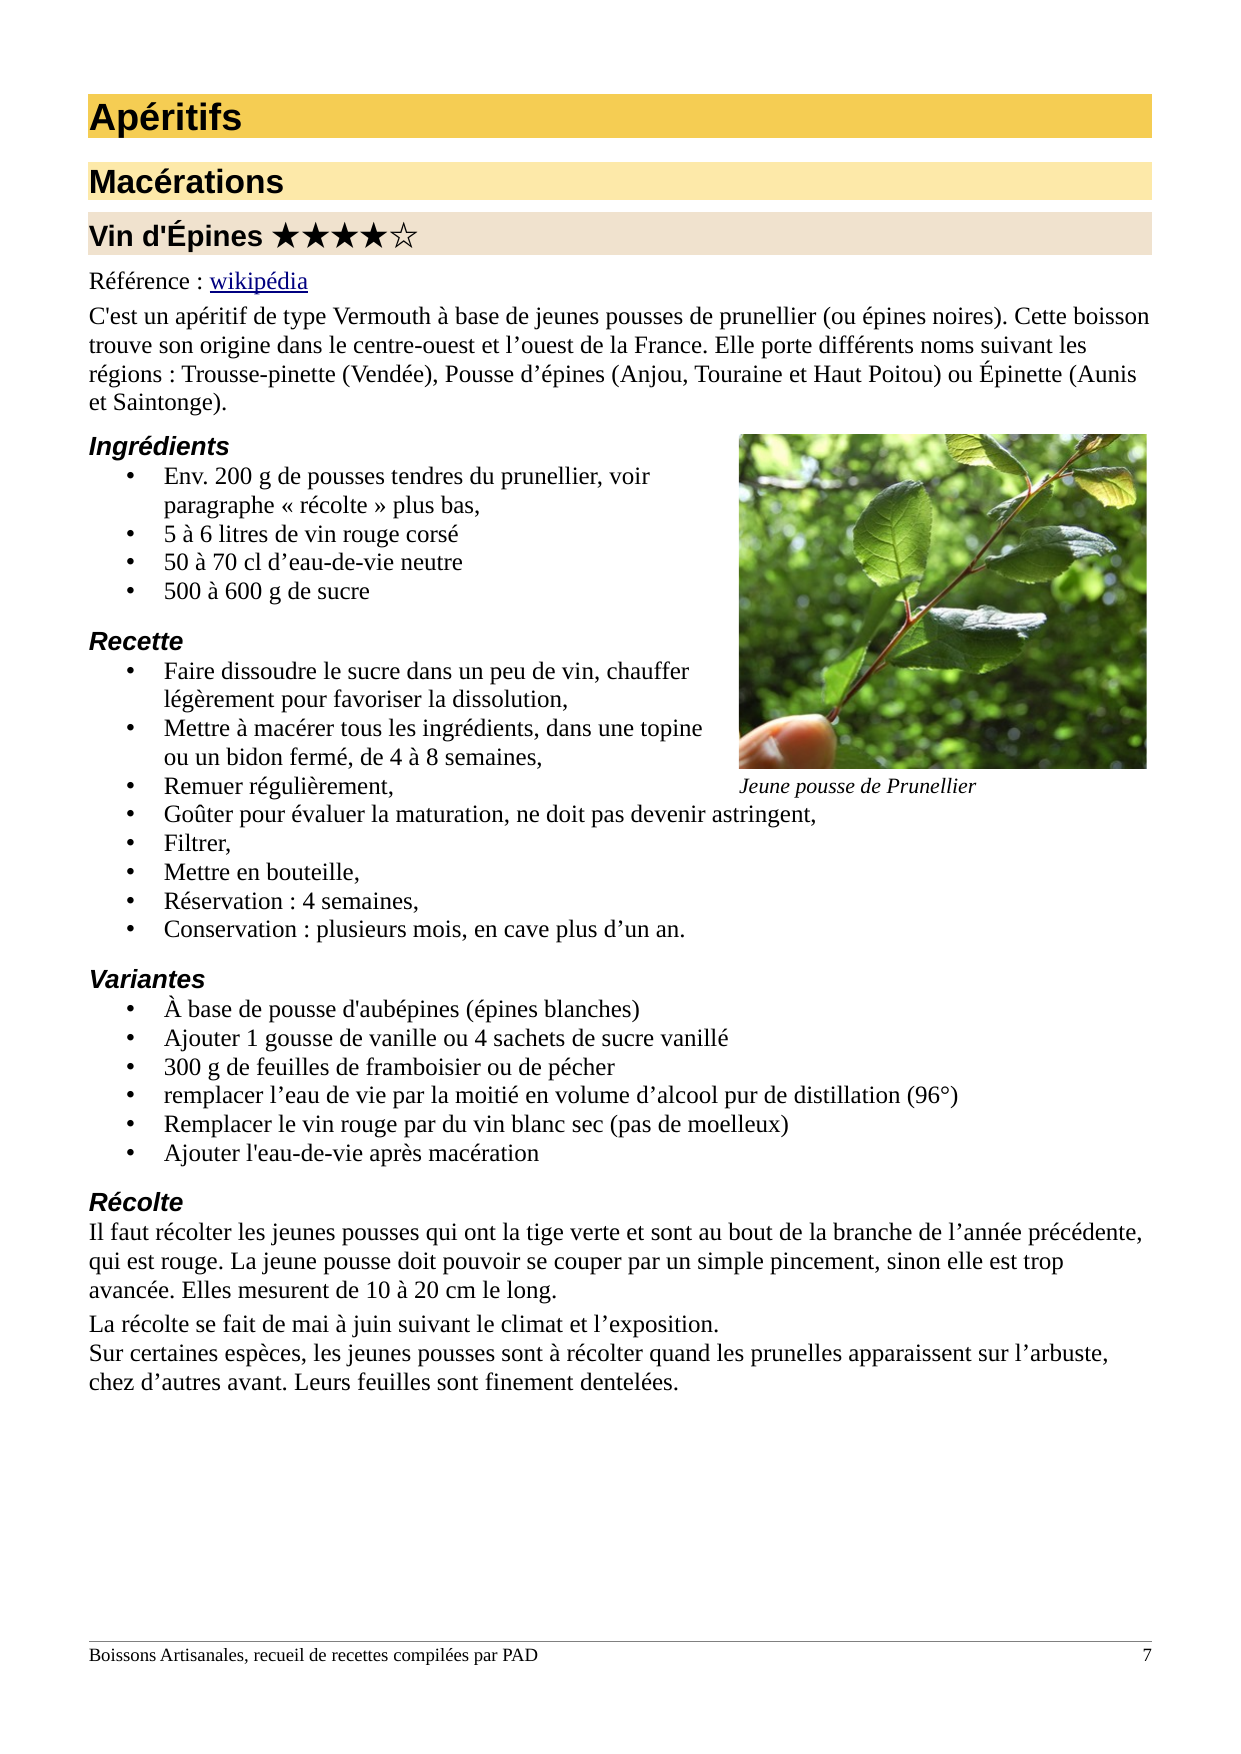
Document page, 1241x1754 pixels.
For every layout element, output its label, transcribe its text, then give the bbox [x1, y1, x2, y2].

picture [738, 434, 1147, 769]
list remplacer l’eau de vie par la moitié en volume d’alcool pur de distillation (96°) [126, 1080, 1152, 1109]
text La récolte se fait de mai à juin suivant le climat et l’exposition. Sur certaines espèces, les jeunes pousses sont à récolter quand les prunelles apparaissent sur l’arbuste, chez d’autres avant. Leurs feuilles sont finement dentelées. [88, 1309, 1152, 1396]
list Mettre à macérer tous les ingrédients, dans une topine ou un bidon fermé, de 4 à 8 semaines, [126, 713, 739, 771]
text C'est un apéritif de type Vermouth à base de jeunes pousses de prunellier (ou épines noires). Cette boisson trouve son origine dans le centre-ouest et l’ouest de la France. Elle porte différents noms suivant les régions : Trousse-pinette (Vendée), Pousse d’épines (Anjou, Touraine et Haut Poitou) ou Épinette (Aunis et Saintonge). [88, 301, 1152, 416]
list 500 à 600 g de sucre [126, 576, 738, 605]
text Jeune pousse de Prunellier [739, 769, 1147, 798]
subtitle Recette [88, 626, 738, 656]
list Réservation : 4 semaines, [126, 886, 1152, 914]
text Il faut récolter les jeunes pousses qui ont la tige verte et sont au bout de la branche de l’année précédente, qui est rouge. La jeune pousse doit pouvoir se couper par un simple pincement, sinon elle est trop avancée. Elles mesurent de 10 à 20 cm le long. [88, 1217, 1152, 1304]
list Remplacer le vin rouge par du vin blanc sec (pas de moelleux) [126, 1109, 1152, 1138]
list Conservation : plusieurs mois, en cave plus d’un an. [126, 914, 1152, 943]
list Faire dissoudre le sucre dans un peu de vin, chauffer légèrement pour favoriser la dissolution, [126, 656, 738, 713]
list Remuer régulièrement, [126, 771, 1152, 799]
list Ajouter 1 gousse de vanille ou 4 sachets de sucre vanillé [126, 1023, 1152, 1052]
list Env. 200 g de pousses tendres du prunellier, voir paragraphe « récolte » plus bas, [126, 461, 738, 519]
subtitle Apéritifs [88, 94, 1152, 138]
list Filtrer, [126, 828, 1152, 857]
subtitle Récolte [88, 1187, 1152, 1217]
subtitle Variantes [88, 964, 1152, 994]
subtitle Vin d'Épines ★★★★☆ [88, 212, 1152, 255]
list 50 à 70 cl d’eau-de-vie neutre [126, 547, 738, 576]
list Goûter pour évaluer la maturation, ne doit pas devenir astringent, [126, 799, 1152, 828]
list 5 à 6 litres de vin rouge corsé [126, 519, 738, 547]
subtitle Macérations [88, 162, 1152, 200]
list Mettre en bouteille, [126, 857, 1152, 886]
list 300 g de feuilles de framboisier ou de pécher [126, 1052, 1152, 1080]
text Référence : wikipédia [88, 266, 1152, 295]
list Ajouter l'eau-de-vie après macération [126, 1138, 1152, 1167]
list À base de pousse d'aubépines (épines blanches) [126, 994, 1152, 1023]
subtitle [1147, 626, 1152, 656]
subtitle Ingrédients [88, 422, 1152, 461]
